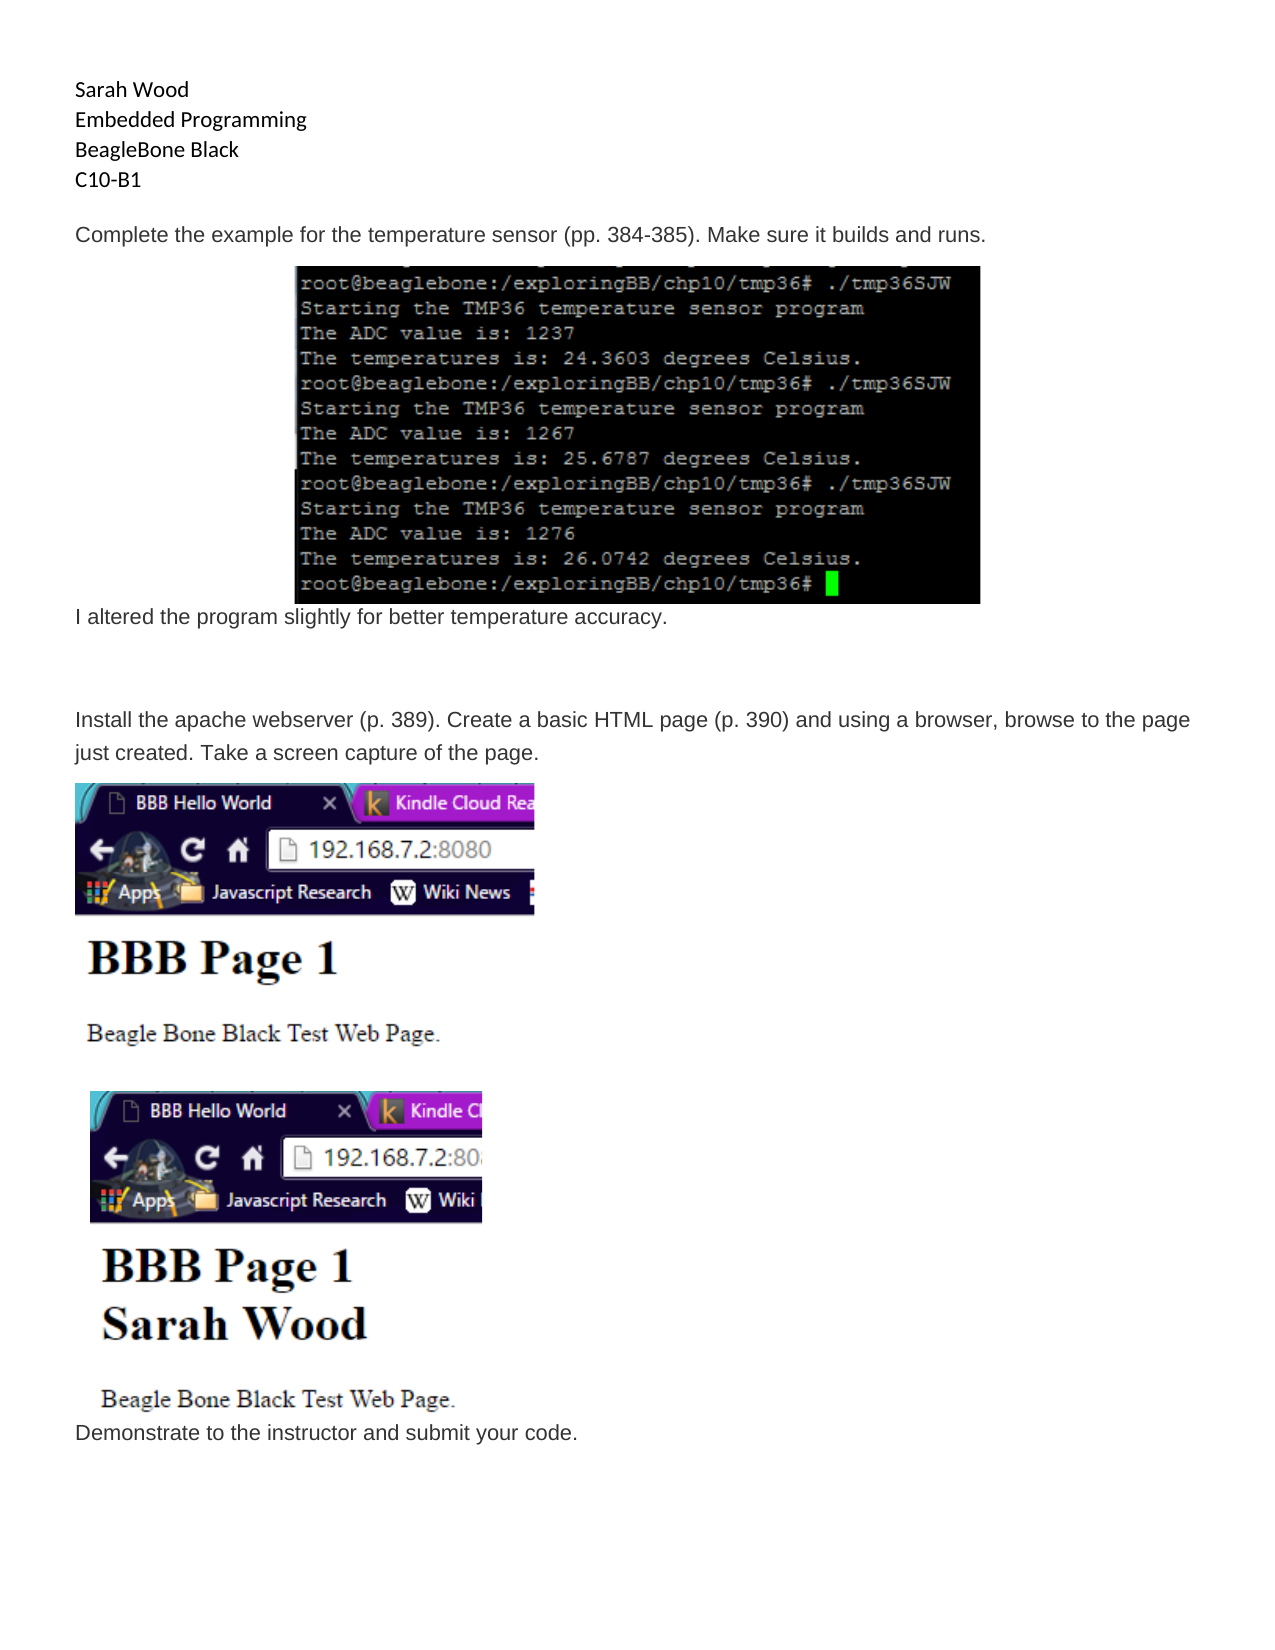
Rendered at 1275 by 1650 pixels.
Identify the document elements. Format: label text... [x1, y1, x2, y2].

text Install the apache webserver (p. 389). Create a basic HTML page (p. 390) and using a browser, browse to the page just created. Take a screen capture of the page. [75, 699, 1200, 765]
text BeagleBone Black [75, 135, 1200, 163]
text Sarah Wood [75, 75, 1200, 103]
picture [294, 266, 981, 604]
text C10-B1 [75, 166, 1200, 194]
text Demonstrate to the instructor and submit your code. [75, 1091, 1200, 1444]
text Embedded Programming [75, 105, 1200, 133]
picture [90, 1091, 483, 1420]
text Complete the example for the temperature sensor (pp. 384-385). Make sure it builds and runs. [75, 214, 1200, 247]
text I altered the program slightly for better temperature accuracy. [75, 266, 1200, 629]
